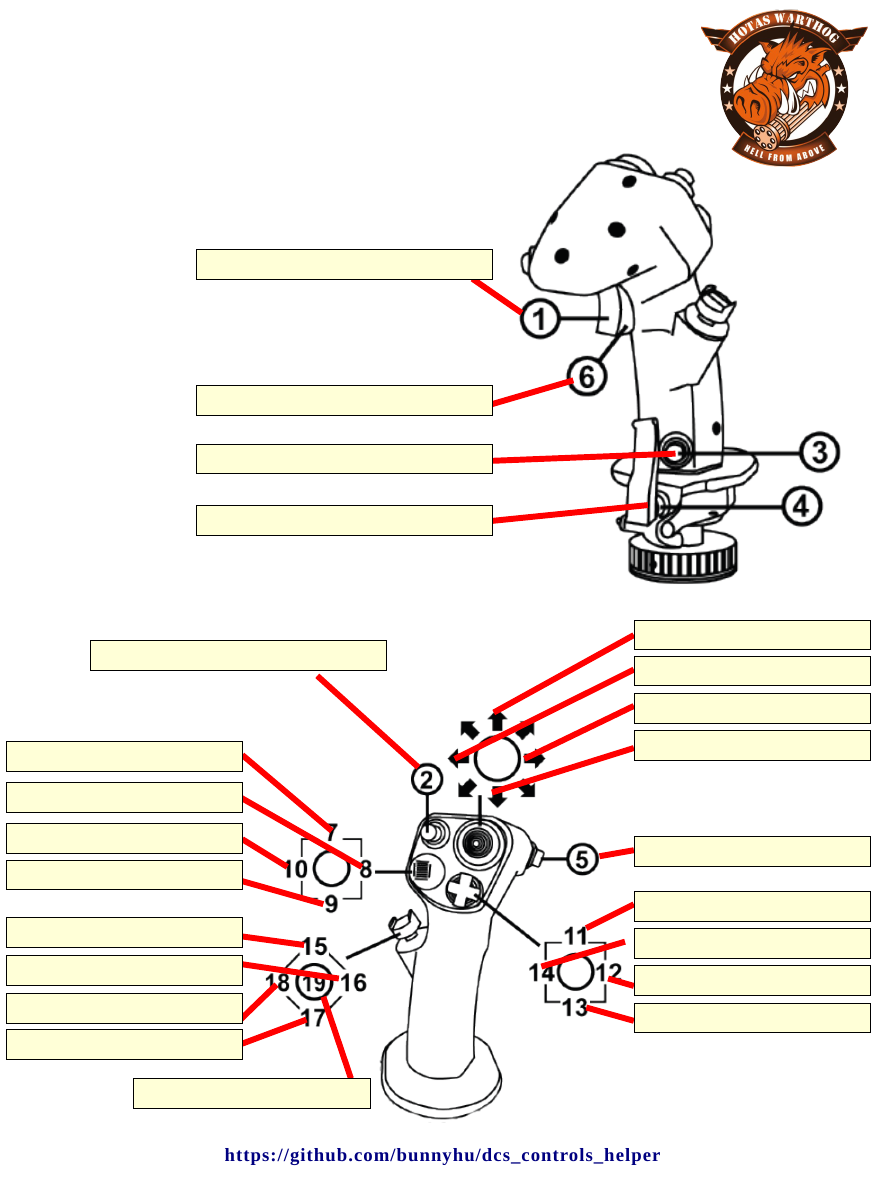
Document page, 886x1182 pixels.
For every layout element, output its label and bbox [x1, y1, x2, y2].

picture [516, 6, 868, 587]
picture [259, 706, 625, 1132]
